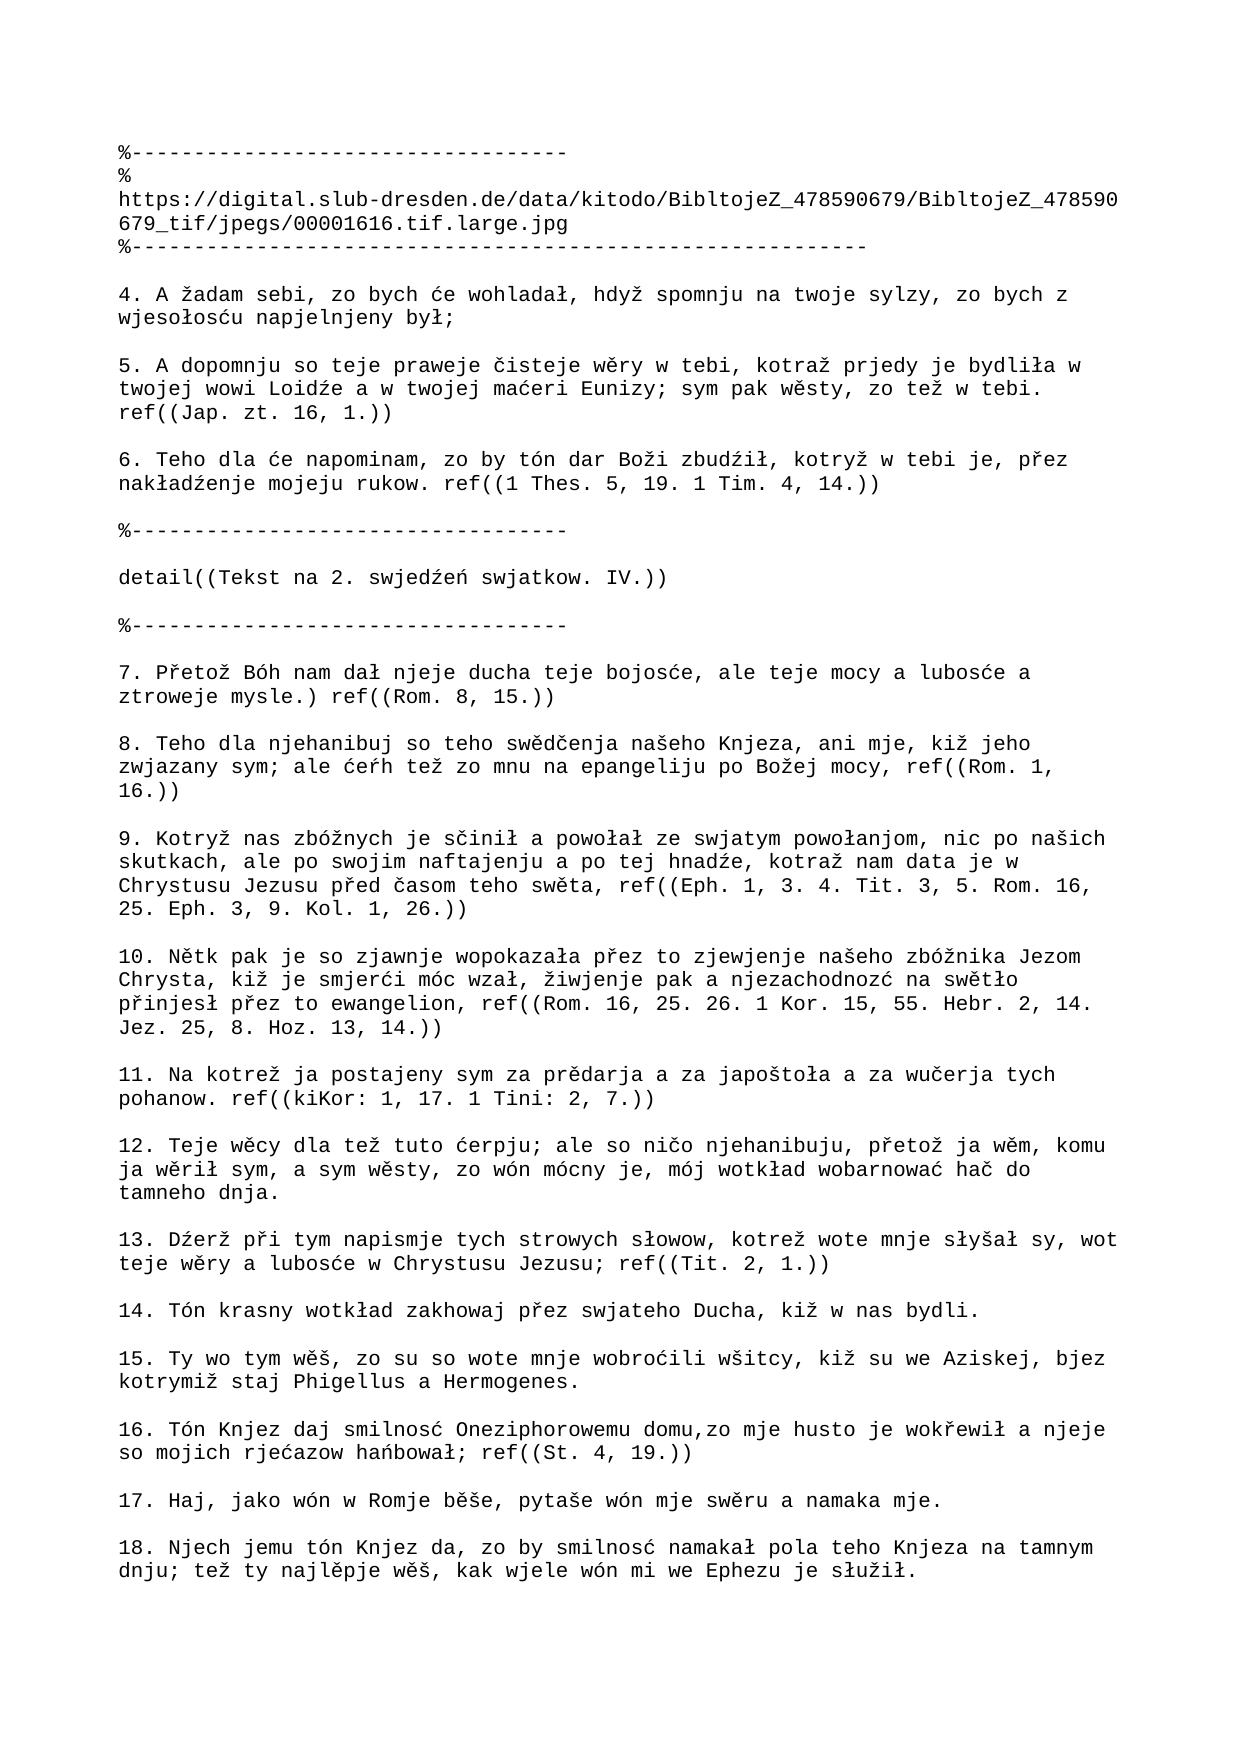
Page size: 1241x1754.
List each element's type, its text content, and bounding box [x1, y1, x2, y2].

text 12. Teje wěcy dla tež tuto ćerpju; ale so ničo njehanibuju, přetož ja wěm, komu ja wěrił sym, a sym wěsty, zo wón mócny je, mój wotkład wobarnować hač do tamneho dnja. [118, 1135, 1122, 1206]
text 18. Njech jemu tón Knjez da, zo by smilnosć namakał pola teho Knjeza na tamnym dnju; tež ty najlěpje wěš, kak wjele wón mi we Ephezu je słužił. [118, 1537, 1122, 1584]
text 7. Přetož Bóh nam dał njeje ducha teje bojosće, ale teje mocy a lubosće a ztroweje mysle.) ref((Rom. 8, 15.)) [118, 662, 1122, 709]
text 11. Na kotrež ja postajeny sym za prědarja a za japoštoła a za wučerja tych pohanow. ref((kiKor: 1, 17. 1 Tini: 2, 7.)) [118, 1064, 1122, 1111]
text 15. Ty wo tym wěš, zo su so wote mnje wobroćili wšitcy, kiž su we Aziskej, bjez kotrymiž staj Phigellus a Hermogenes. [118, 1348, 1122, 1395]
text 13. Dźerž při tym napismje tych strowych słowow, kotrež wote mnje słyšał sy, wot teje wěry a lubosće w Chrystusu Jezusu; ref((Tit. 2, 1.)) [118, 1229, 1122, 1277]
text %----------------------------------- [118, 615, 1122, 638]
text detail((Tekst na 2. swjedźeń swjatkow. IV.)) [118, 567, 1122, 591]
text 16. Tón Knjez daj smilnosć Oneziphorowemu domu,zo mje husto je wokřewił a njeje so mojich rjećazow hańbował; ref((St. 4, 19.)) [118, 1419, 1122, 1466]
text % https://digital.slub-dresden.de/data/kitodo/BibltojeZ_478590679/BibltojeZ_478590679_tif/jpegs/00001616.tif.large.jpg [118, 165, 1122, 236]
text %----------------------------------------------------------- [118, 236, 1122, 260]
text 4. A žadam sebi, zo bych će wohladał, hdyž spomnju na twoje sylzy, zo bych z wjesołosću napjelnjeny był; [118, 284, 1122, 331]
text 6. Teho dla će napominam, zo by tón dar Boži zbudźił, kotryž w tebi je, přez nakładźenje mojeju rukow. ref((1 Thes. 5, 19. 1 Tim. 4, 14.)) [118, 449, 1122, 496]
text 5. A dopomnju so teje praweje čisteje wěry w tebi, kotraž prjedy je bydliła w twojej wowi Loidźe a w twojej maćeri Eunizy; sym pak wěsty, zo tež w tebi. ref((Jap. zt. 16, 1.)) [118, 354, 1122, 426]
text 9. Kotryž nas zbóžnych je sčinił a powołał ze swjatym powołanjom, nic po našich skutkach, ale po swojim naftajenju a po tej hnadźe, kotraž nam data je w Chrystusu Jezusu před časom teho swěta, ref((Eph. 1, 3. 4. Tit. 3, 5. Rom. 16, 25. Eph. 3, 9. Kol. 1, 26.)) [118, 827, 1122, 922]
text %----------------------------------- [118, 520, 1122, 544]
text 8. Teho dla njehanibuj so teho swědčenja našeho Knjeza, ani mje, kiž jeho zwjazany sym; ale ćeŕh tež zo mnu na epangeliju po Božej mocy, ref((Rom. 1, 16.)) [118, 733, 1122, 804]
text 10. Nětk pak je so zjawnje wopokazała přez to zjewjenje našeho zbóžnika Jezom Chrysta, kiž je smjerći móc wzał, žiwjenje pak a njezachodnozć na swětło přinjesł přez to ewangelion, ref((Rom. 16, 25. 26. 1 Kor. 15, 55. Hebr. 2, 14. Jez. 25, 8. Hoz. 13, 14.)) [118, 946, 1122, 1040]
text 17. Haj, jako wón w Romje běše, pytaše wón mje swěru a namaka mje. [118, 1489, 1122, 1513]
text %----------------------------------- [118, 142, 1122, 165]
text 14. Tón krasny wotkład zakhowaj přez swjateho Ducha, kiž w nas bydli. [118, 1300, 1122, 1324]
